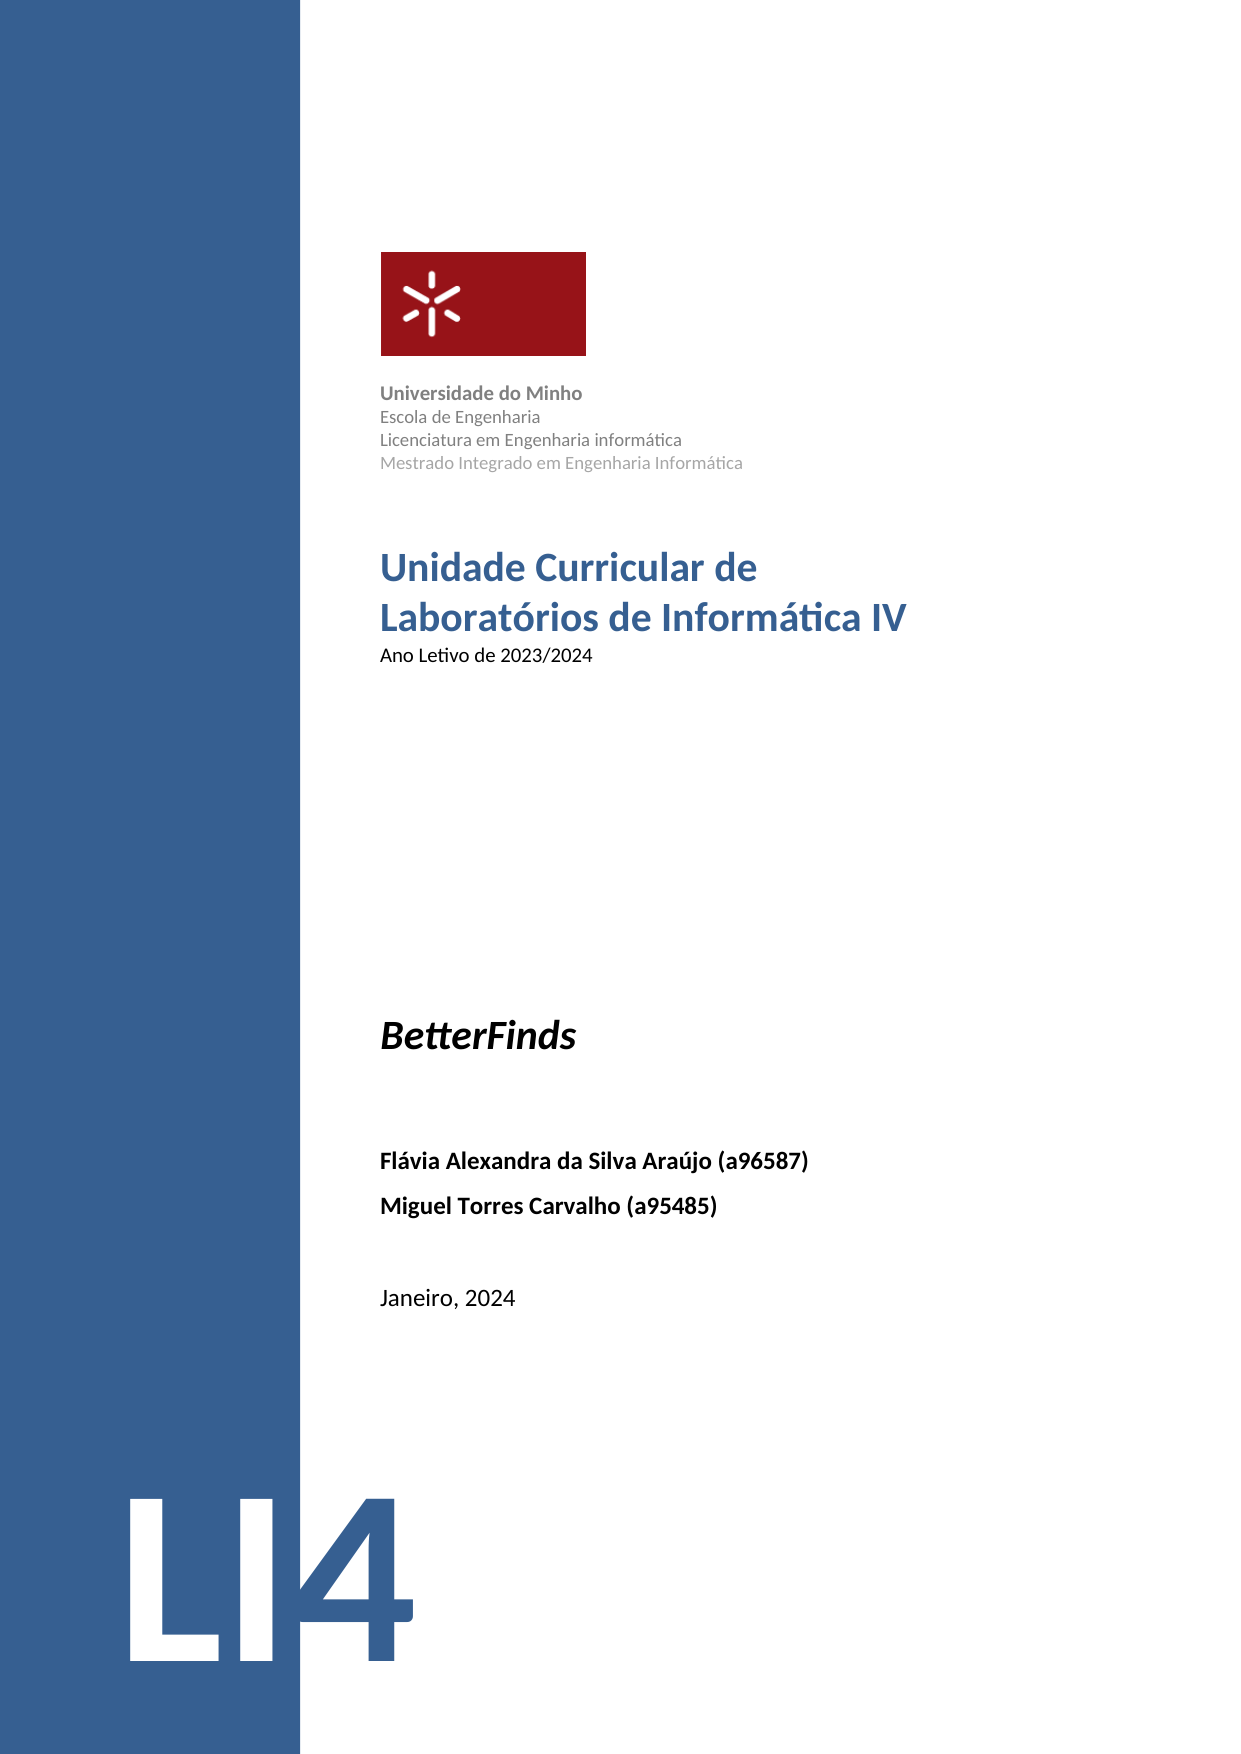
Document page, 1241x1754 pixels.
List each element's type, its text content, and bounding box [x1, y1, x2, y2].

text Mestrado Integrado em Engenharia Informática [380, 452, 1006, 474]
text Ano Letivo de 2023/2024 [380, 642, 1006, 668]
text Escola de Engenharia [380, 406, 1006, 429]
text Janeiro, 2024 [380, 1282, 893, 1312]
picture [380, 252, 586, 356]
text Universidade do Minho [380, 380, 1006, 406]
text Miguel Torres Carvalho (a95485) [380, 1191, 893, 1221]
text LI41617 [117, 1418, 462, 1688]
text Unidade Curricular de [380, 541, 1006, 591]
text BetterFinds [380, 1009, 1062, 1050]
text Laboratórios de Informática IV [380, 591, 1006, 642]
text Licenciatura em Engenharia informática [380, 429, 1006, 452]
text Flávia Alexandra da Silva Araújo (a96587) [380, 1145, 893, 1175]
